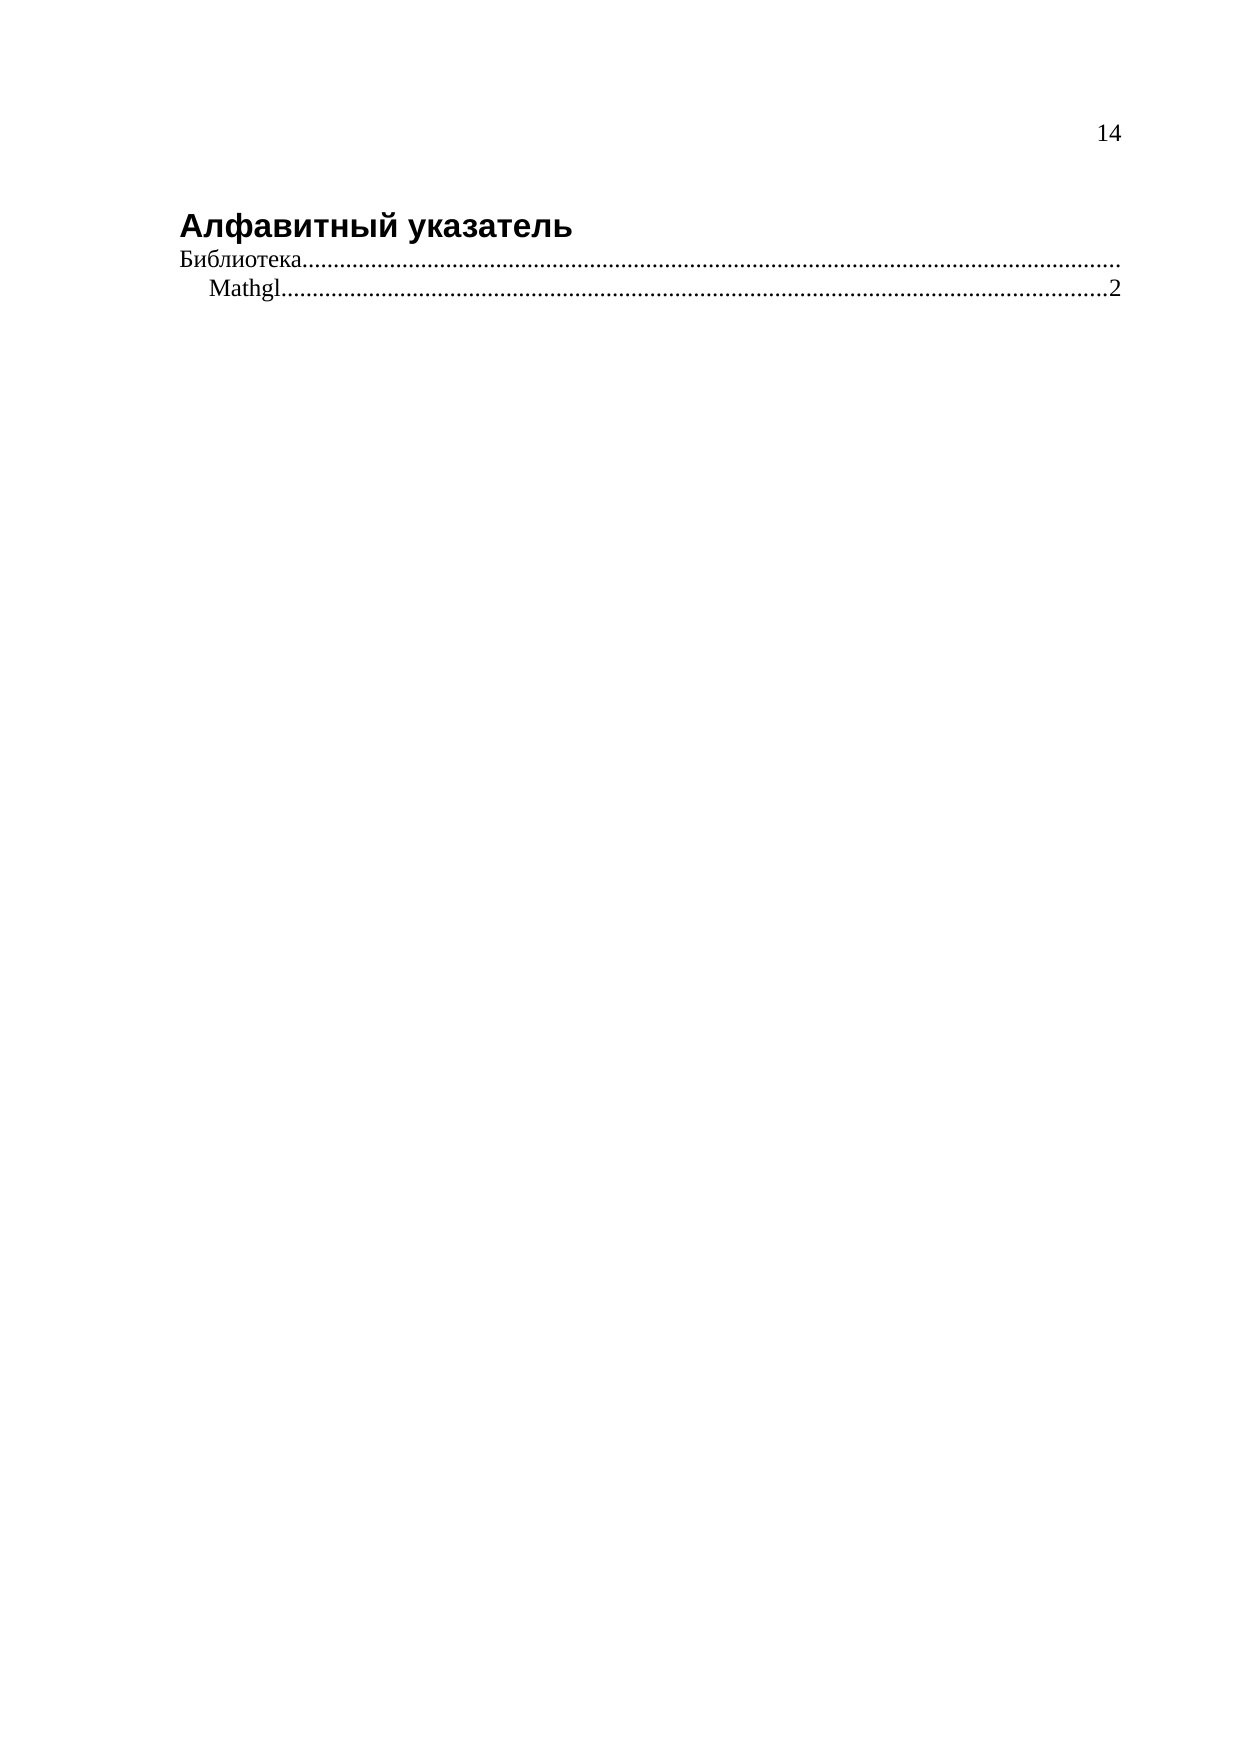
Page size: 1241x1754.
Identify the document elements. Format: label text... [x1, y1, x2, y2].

subtitle Алфавитный указатель [179, 206, 1121, 244]
text Библиотека [179, 244, 1121, 273]
text Mathgl 2 [208, 273, 1121, 302]
